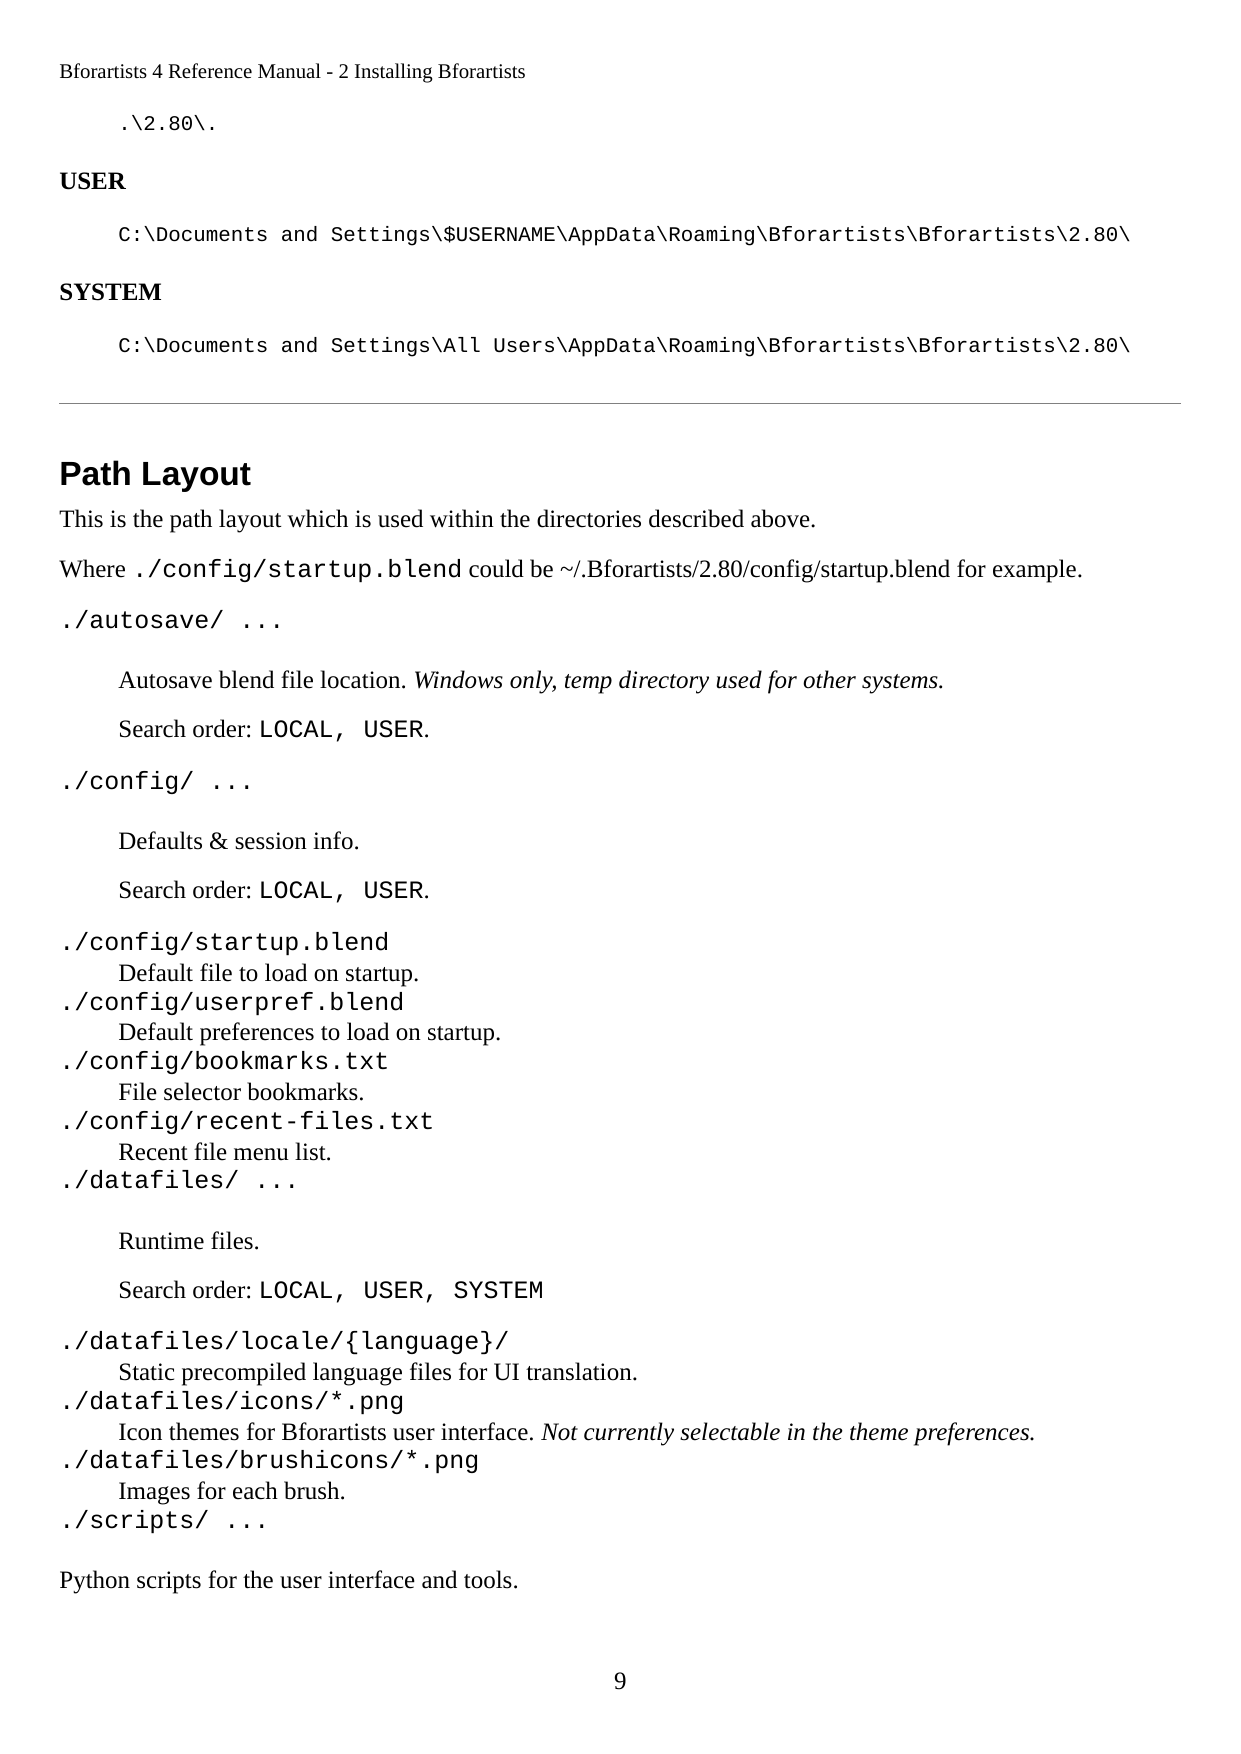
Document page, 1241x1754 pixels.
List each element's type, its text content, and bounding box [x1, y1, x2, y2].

text .\2.80\. [118, 113, 1181, 136]
subtitle ./config/userpref.blend [59, 987, 1181, 1017]
text Python scripts for the user interface and tools. [59, 1565, 1181, 1594]
subtitle ./datafiles/locale/{language}/ [59, 1326, 1181, 1357]
text Autosave blend file location. Windows only, temp directory used for other systems. [118, 666, 1181, 694]
text Search order: LOCAL, USER, SYSTEM [118, 1275, 1181, 1306]
list Static precompiled language files for UI translation. [118, 1357, 1181, 1386]
text Runtime files. [118, 1226, 1181, 1254]
text Search order: LOCAL, USER. [118, 876, 1181, 906]
text C:\Documents and Settings\All Users\AppData\Roaming\Bforartists\Bforartists\2.80\ [118, 335, 1181, 359]
list Images for each brush. [118, 1476, 1181, 1505]
list Recent file menu list. [118, 1137, 1181, 1165]
subtitle Path Layout [59, 453, 1181, 492]
text Where ./config/startup.blend could be ~/.Bforartists/2.80/config/startup.blend for example. [59, 554, 1181, 584]
list File selector bookmarks. [118, 1077, 1181, 1106]
text C:\Documents and Settings\$USERNAME\AppData\Roaming\Bforartists\Bforartists\2.80\ [118, 224, 1181, 248]
subtitle ./datafiles/brushicons/*.png [59, 1446, 1181, 1476]
list Icon themes for Bforartists user interface. Not currently selectable in the theme preferences. [118, 1417, 1181, 1446]
text Search order: LOCAL, USER. [118, 714, 1181, 745]
subtitle ./scripts/ ... [59, 1505, 1181, 1536]
subtitle ./config/startup.blend [59, 927, 1181, 958]
subtitle ./config/ ... [59, 766, 1181, 797]
subtitle SYSTEM [59, 277, 1181, 306]
subtitle ./datafiles/ ... [59, 1165, 1181, 1196]
subtitle ./autosave/ ... [59, 605, 1181, 636]
subtitle USER [59, 166, 1181, 194]
text Defaults & session info. [118, 826, 1181, 855]
text This is the path layout which is used within the directories described above. [59, 504, 1181, 533]
subtitle ./config/bookmarks.txt [59, 1046, 1181, 1077]
list Default preferences to load on startup. [118, 1017, 1181, 1046]
list Default file to load on startup. [118, 958, 1181, 987]
subtitle ./datafiles/icons/*.png [59, 1386, 1181, 1417]
subtitle ./config/recent-files.txt [59, 1106, 1181, 1137]
